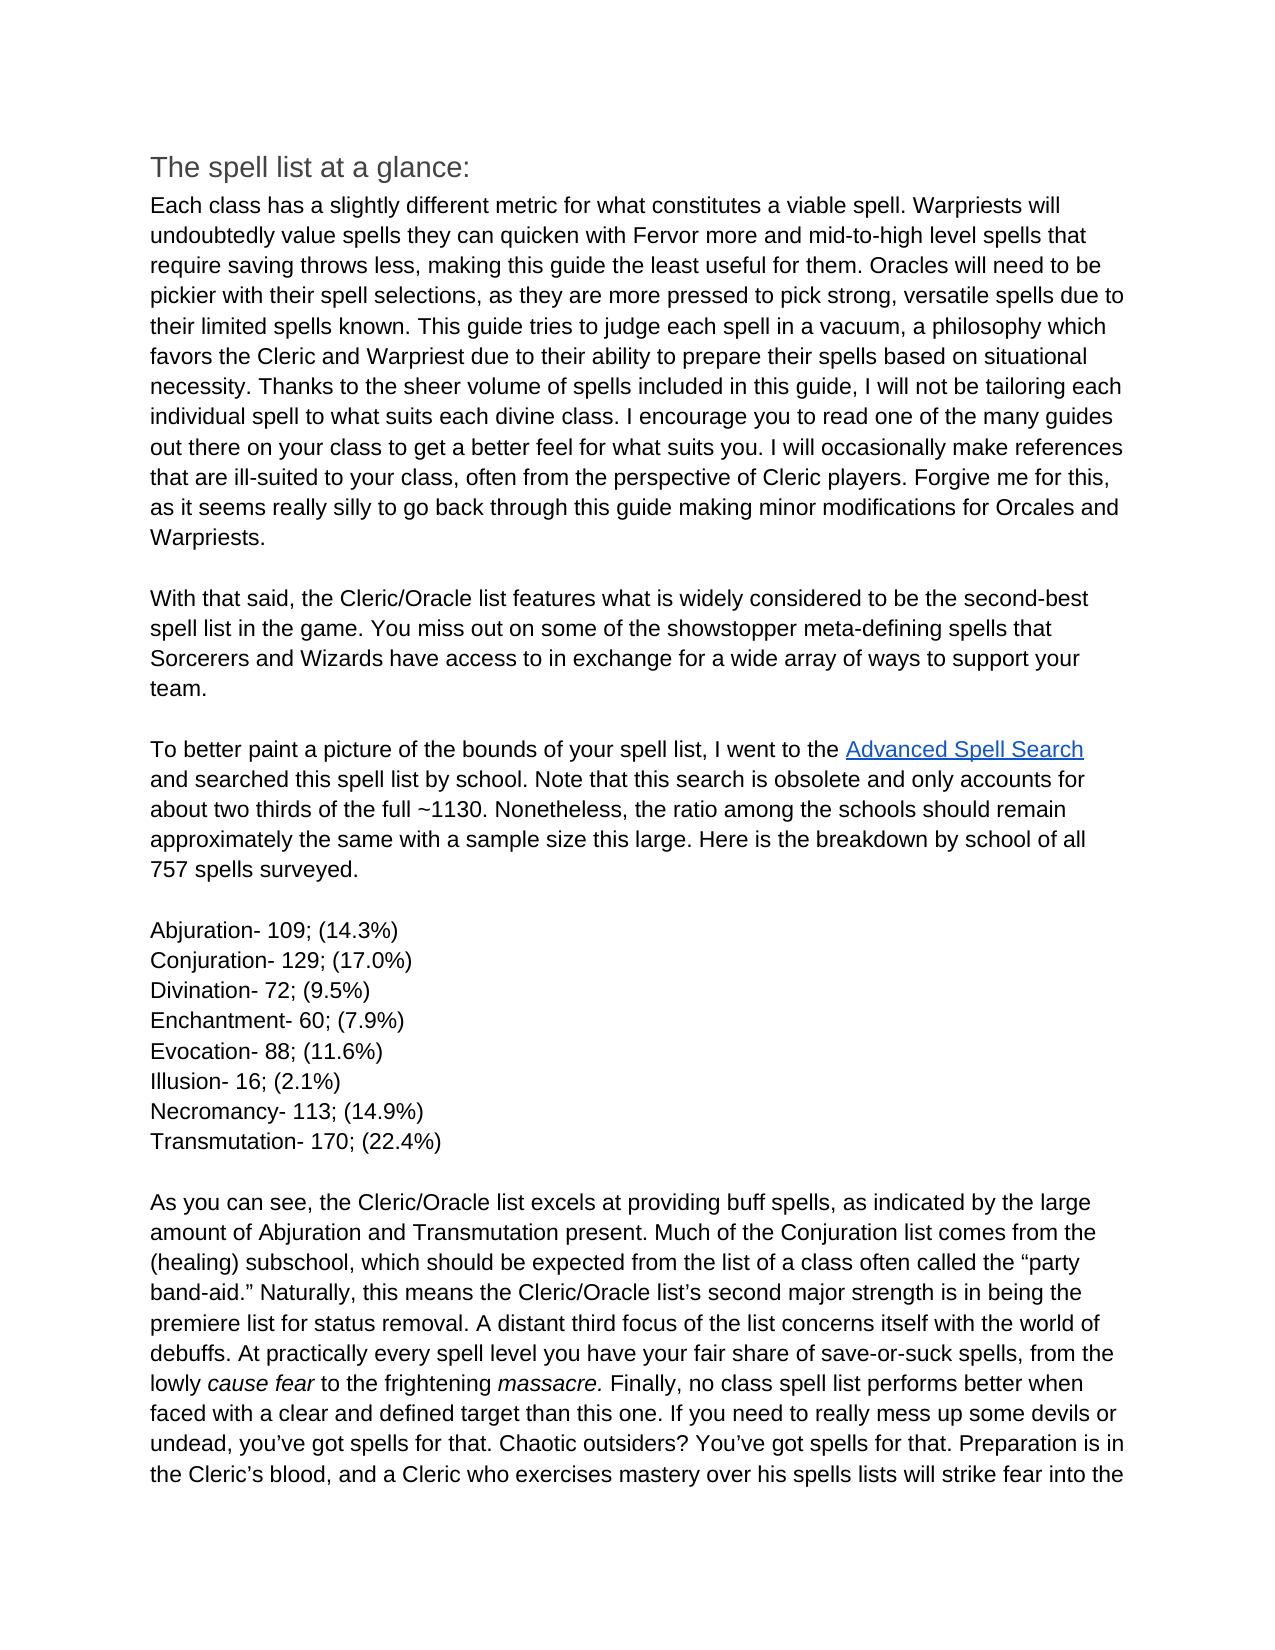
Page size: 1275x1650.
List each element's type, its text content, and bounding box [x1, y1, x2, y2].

text Necromancy- 113; (14.9%) [150, 1098, 1125, 1124]
text Abjuration- 109; (14.3%) [150, 917, 1125, 943]
text To better paint a picture of the bounds of your spell list, I went to the Advanced Spell Search and searched this spell list by school. Note that this search is obsolete and only accounts for about two thirds of the full ~1130. Nonetheless, the ratio among the schools should remain approximately the same with a sample size this large. Here is the breakdown by school of all 757 spells surveyed. [150, 736, 1125, 883]
text Illusion- 16; (2.1%) [150, 1068, 1125, 1094]
text As you can see, the Cleric/Oracle list excels at providing buff spells, as indicated by the large amount of Abjuration and Transmutation present. Much of the Conjuration list comes from the (healing) subschool, which should be expected from the list of a class often called the “party band-aid.” Naturally, this means the Cleric/Oracle list’s second major strength is in being the premiere list for status removal. A distant third focus of the list concerns itself with the world of debuffs. At practically every spell level you have your fair share of save-or-suck spells, from the lowly cause fear to the frightening massacre. Finally, no class spell list performs better when faced with a clear and defined target than this one. If you need to really mess up some devils or undead, you’ve got spells for that. Chaotic outsiders? You’ve got spells for that. Preparation is in the Cleric’s blood, and a Cleric who exercises mastery over his spells lists will strike fear into the [150, 1189, 1125, 1487]
text Divination- 72; (9.5%) [150, 977, 1125, 1004]
text Transmutation- 170; (22.4%) [150, 1128, 1125, 1155]
text Each class has a slightly different metric for what constitutes a viable spell. Warpriests will undoubtedly value spells they can quicken with Fervor more and mid-to-high level spells that require saving throws less, making this guide the least useful for them. Oracles will need to be pickier with their spell selections, as they are more pressed to pick strong, versatile spells due to their limited spells known. This guide tries to judge each spell in a vacuum, a philosophy which favors the Cleric and Warpriest due to their ability to prepare their spells based on situational necessity. Thanks to the sheer volume of spells included in this guide, I will not be tailoring each individual spell to what suits each divine class. I encourage you to read one of the many guides out there on your class to get a better feel for what suits you. I will occasionally make references that are ill-suited to your class, often from the perspective of Cleric players. Forgive me for this, as it seems really silly to go back through this guide making minor modifications for Orcales and Warpriests. [150, 192, 1125, 551]
text Conjuration- 129; (17.0%) [150, 947, 1125, 973]
text Evocation- 88; (11.6%) [150, 1038, 1125, 1064]
text With that said, the Cleric/Oracle list features what is widely considered to be the second-best spell list in the game. You miss out on some of the showstopper meta-defining spells that Sorcerers and Wizards have access to in exchange for a wide array of ways to support your team. [150, 584, 1125, 702]
subtitle The spell list at a glance: [150, 150, 1125, 183]
text Enchantment- 60; (7.9%) [150, 1007, 1125, 1034]
